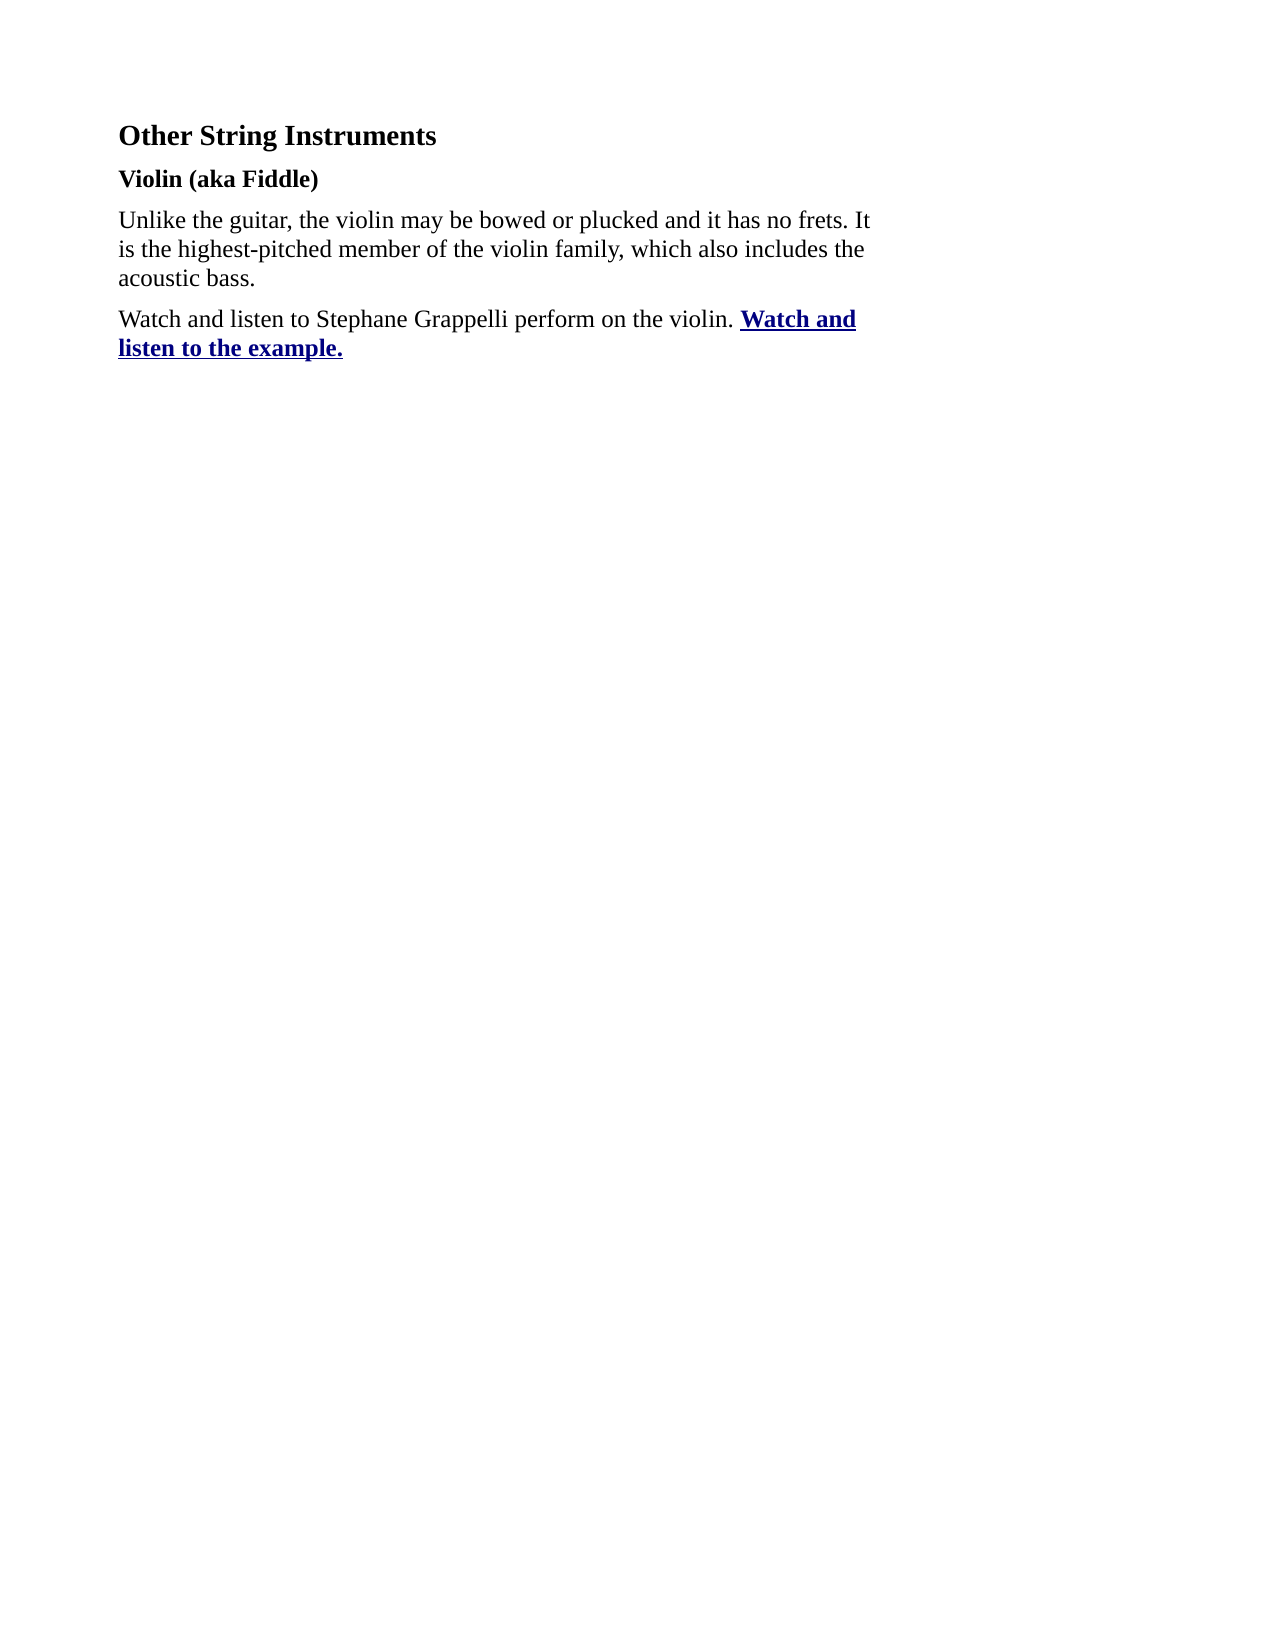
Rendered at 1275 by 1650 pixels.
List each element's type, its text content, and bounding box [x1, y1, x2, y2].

subtitle Other String Instruments [118, 118, 1157, 152]
text Watch and listen to Stephane Grappelli perform on the violin. Watch and listen to the example. [118, 304, 1157, 362]
text Unlike the guitar, the violin may be bowed or plucked and it has no frets. It is the highest-pitched member of the violin family, which also includes the acoustic bass. [118, 205, 1157, 292]
text Violin (aka Fiddle) [118, 164, 1157, 193]
